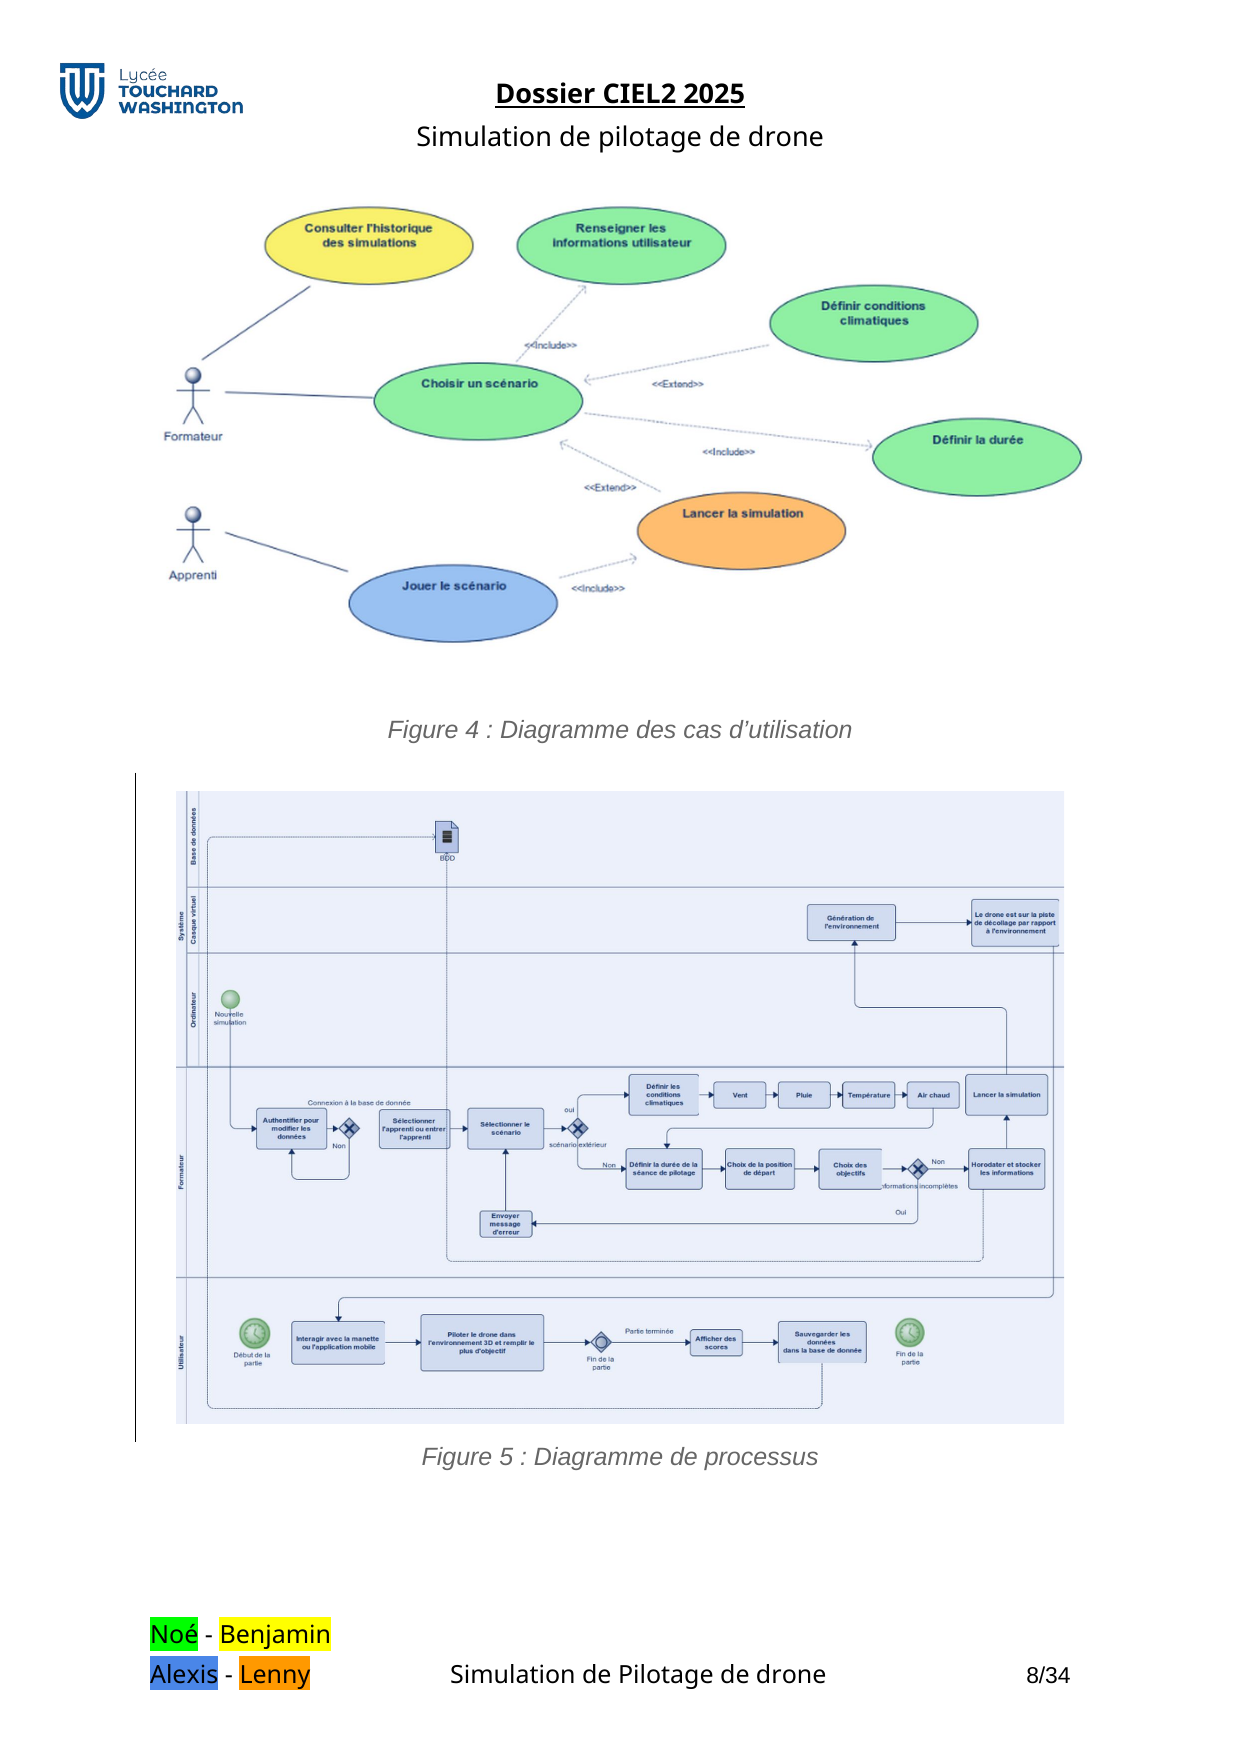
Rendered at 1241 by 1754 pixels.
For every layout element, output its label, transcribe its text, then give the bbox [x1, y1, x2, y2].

text Figure 5 : Diagramme de processus [150, 1442, 1090, 1471]
picture [176, 791, 1065, 1424]
text Figure 4 : Diagramme des cas d’utilisation [150, 715, 1090, 744]
picture [150, 190, 1091, 653]
picture [15, 18, 287, 163]
